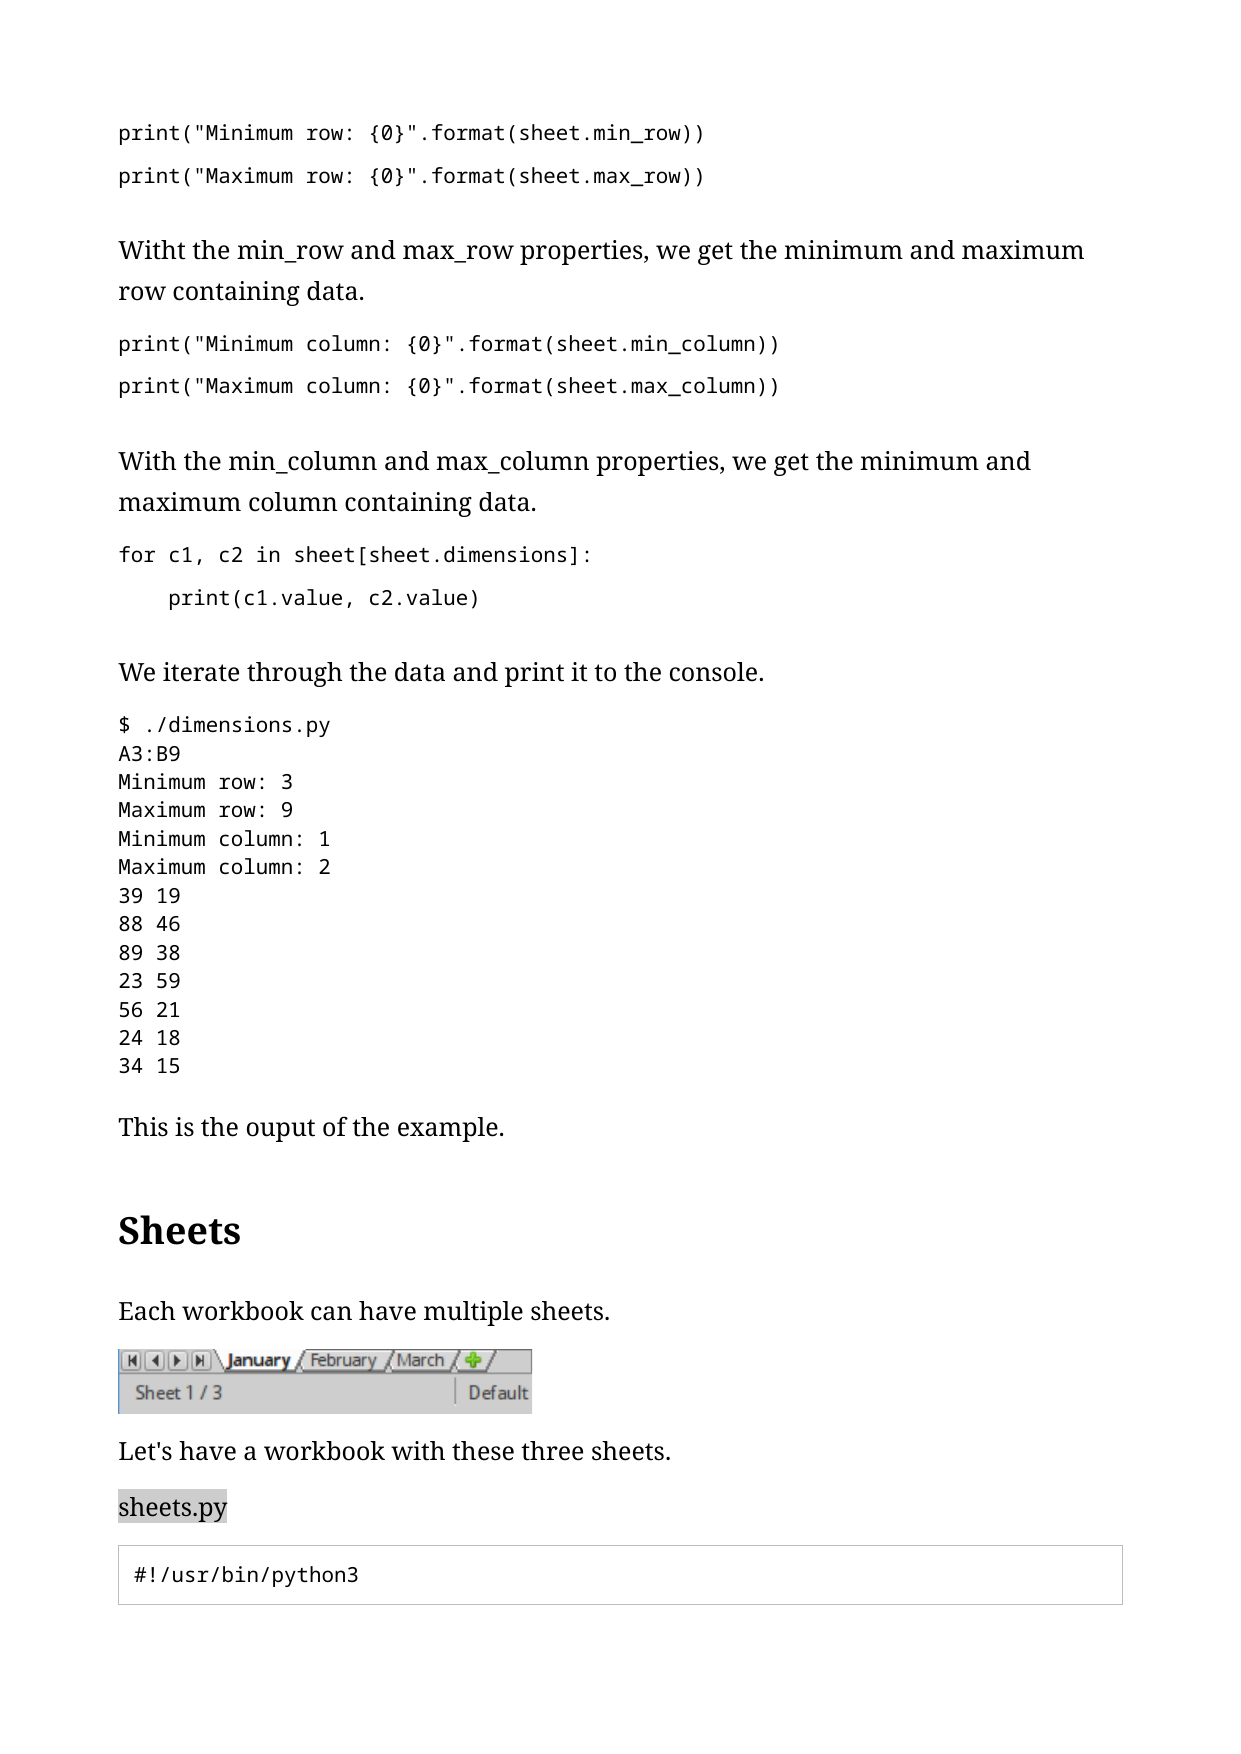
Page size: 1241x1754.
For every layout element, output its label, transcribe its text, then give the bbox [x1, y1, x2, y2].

text 39 19 [118, 881, 1122, 909]
text A3:B9 [118, 739, 1122, 767]
text 24 18 [118, 1023, 1122, 1052]
text #!/usr/bin/python3 [119, 1546, 1122, 1604]
text Witht the min_row and max_row properties, we get the minimum and maximum row containing data. [118, 233, 1122, 308]
text 88 46 [118, 909, 1122, 938]
text 23 59 [118, 966, 1122, 995]
text for c1, c2 in sheet[sheet.dimensions]: [118, 540, 1122, 568]
text Each workbook can have multiple sheets. [118, 1294, 1122, 1328]
text print("Maximum row: {0}".format(sheet.max_row)) [118, 161, 1122, 189]
text sheets.py [118, 1489, 1122, 1523]
text Maximum row: 9 [118, 796, 1122, 824]
text 56 21 [118, 995, 1122, 1023]
text print("Minimum row: {0}".format(sheet.min_row)) [118, 118, 1122, 147]
text print("Maximum column: {0}".format(sheet.max_column)) [118, 372, 1122, 400]
text print("Minimum column: {0}".format(sheet.min_column)) [118, 329, 1122, 357]
text Minimum column: 1 [118, 824, 1122, 852]
text With the min_column and max_column properties, we get the minimum and maximum column containing data. [118, 444, 1122, 519]
text 34 15 [118, 1052, 1122, 1080]
text We iterate through the data and print it to the console. [118, 655, 1122, 689]
text 89 38 [118, 938, 1122, 966]
picture [118, 1349, 533, 1414]
text Minimum row: 3 [118, 767, 1122, 796]
text Let's have a workbook with these three sheets. [118, 1434, 1122, 1468]
subtitle Sheets [118, 1204, 1122, 1255]
text $ ./dimensions.py [118, 710, 1122, 739]
text Maximum column: 2 [118, 852, 1122, 881]
text This is the ouput of the example. [118, 1109, 1122, 1143]
text print(c1.value, c2.value) [118, 583, 1122, 611]
